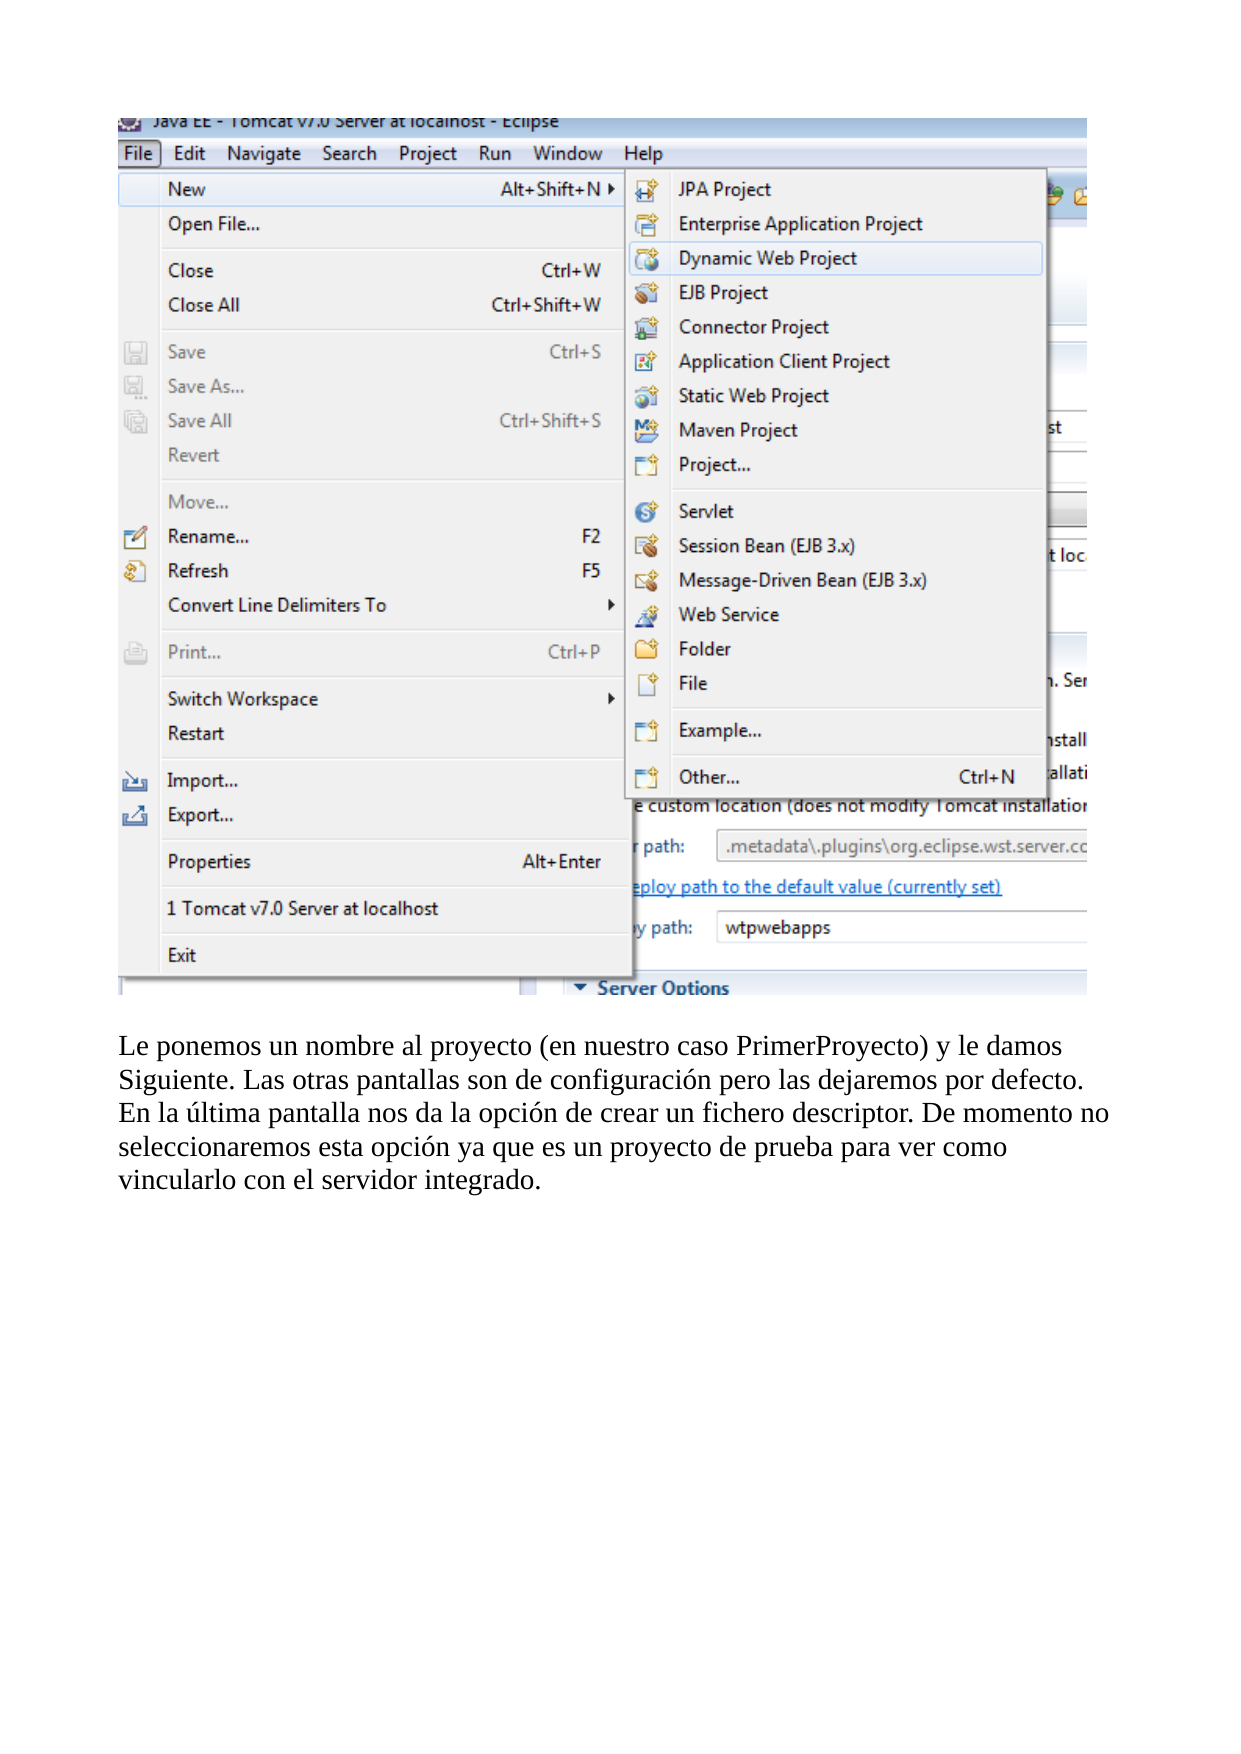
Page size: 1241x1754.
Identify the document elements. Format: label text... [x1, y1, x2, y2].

text Le ponemos un nombre al proyecto (en nuestro caso PrimerProyecto) y le damos Siguiente. Las otras pantallas son de configuración pero las dejaremos por defecto. En la última pantalla nos da la opción de crear un fichero descriptor. De momento no seleccionaremos esta opción ya que es un proyecto de prueba para ver como vincularlo con el servidor integrado. [118, 1028, 1122, 1196]
picture [118, 118, 1087, 995]
